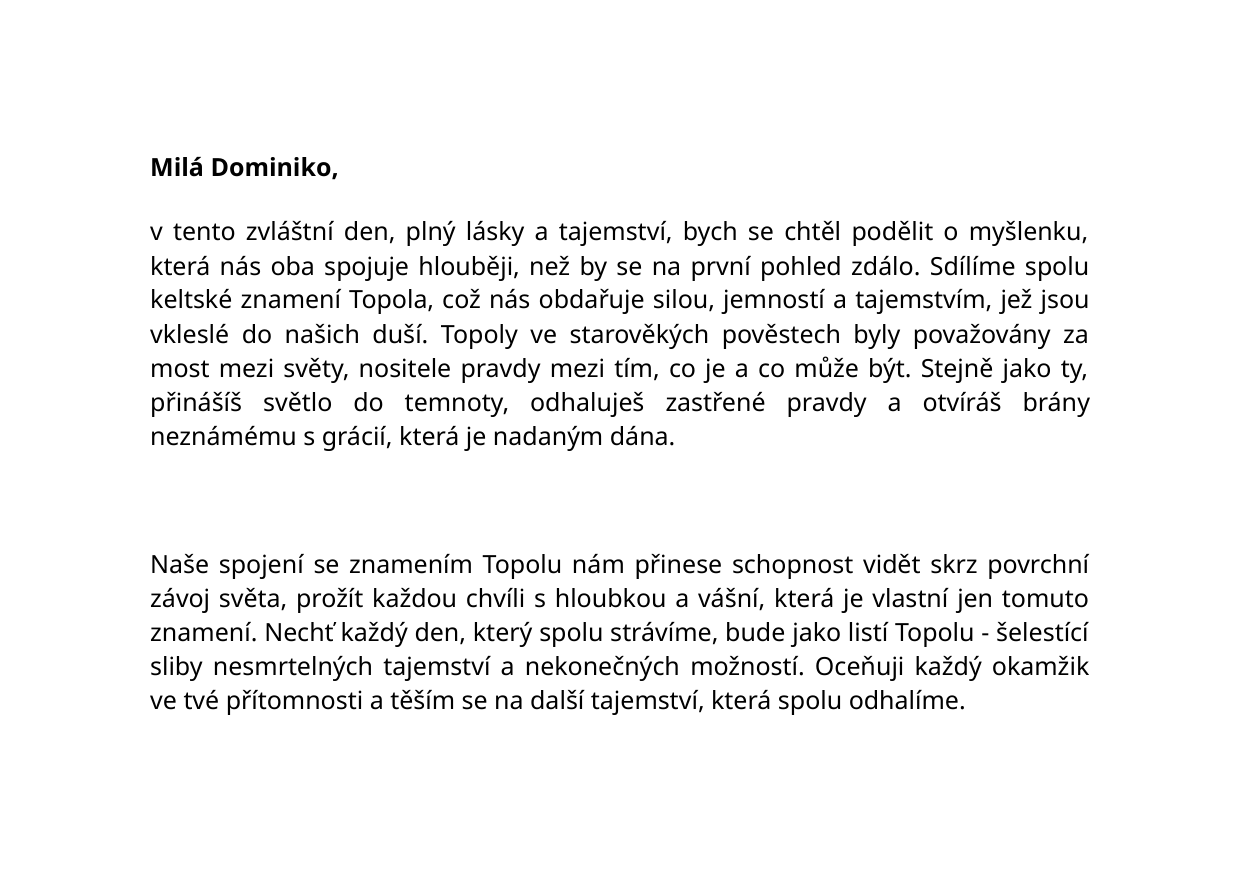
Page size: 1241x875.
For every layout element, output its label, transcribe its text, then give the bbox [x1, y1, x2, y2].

text v tento zvláštní den, plný lásky a tajemství, bych se chtěl podělit o myšlenku, která nás oba spojuje hlouběji, než by se na první pohled zdálo. Sdílíme spolu keltské znamení Topola, což nás obdařuje silou, jemností a tajemstvím, jež jsou vkleslé do našich duší. Topoly ve starověkých pověstech byly považovány za most mezi světy, nositele pravdy mezi tím, co je a co může být. Stejně jako ty, přinášíš světlo do temnoty, odhaluješ zastřené pravdy a otvíráš brány neznámému s grácií, která je nadaným dána. [150, 214, 1091, 452]
text Naše spojení se znamením Topolu nám přinese schopnost vidět skrz povrchní závoj světa, prožít každou chvíli s hloubkou a vášní, která je vlastní jen tomuto znamení. Nechť každý den, který spolu strávíme, bude jako listí Topolu - šelestící sliby nesmrtelných tajemství a nekonečných možností. Oceňuji každý okamžik ve tvé přítomnosti a těším se na další tajemství, která spolu odhalíme. [150, 547, 1091, 717]
text Milá Dominiko, [150, 150, 1091, 184]
